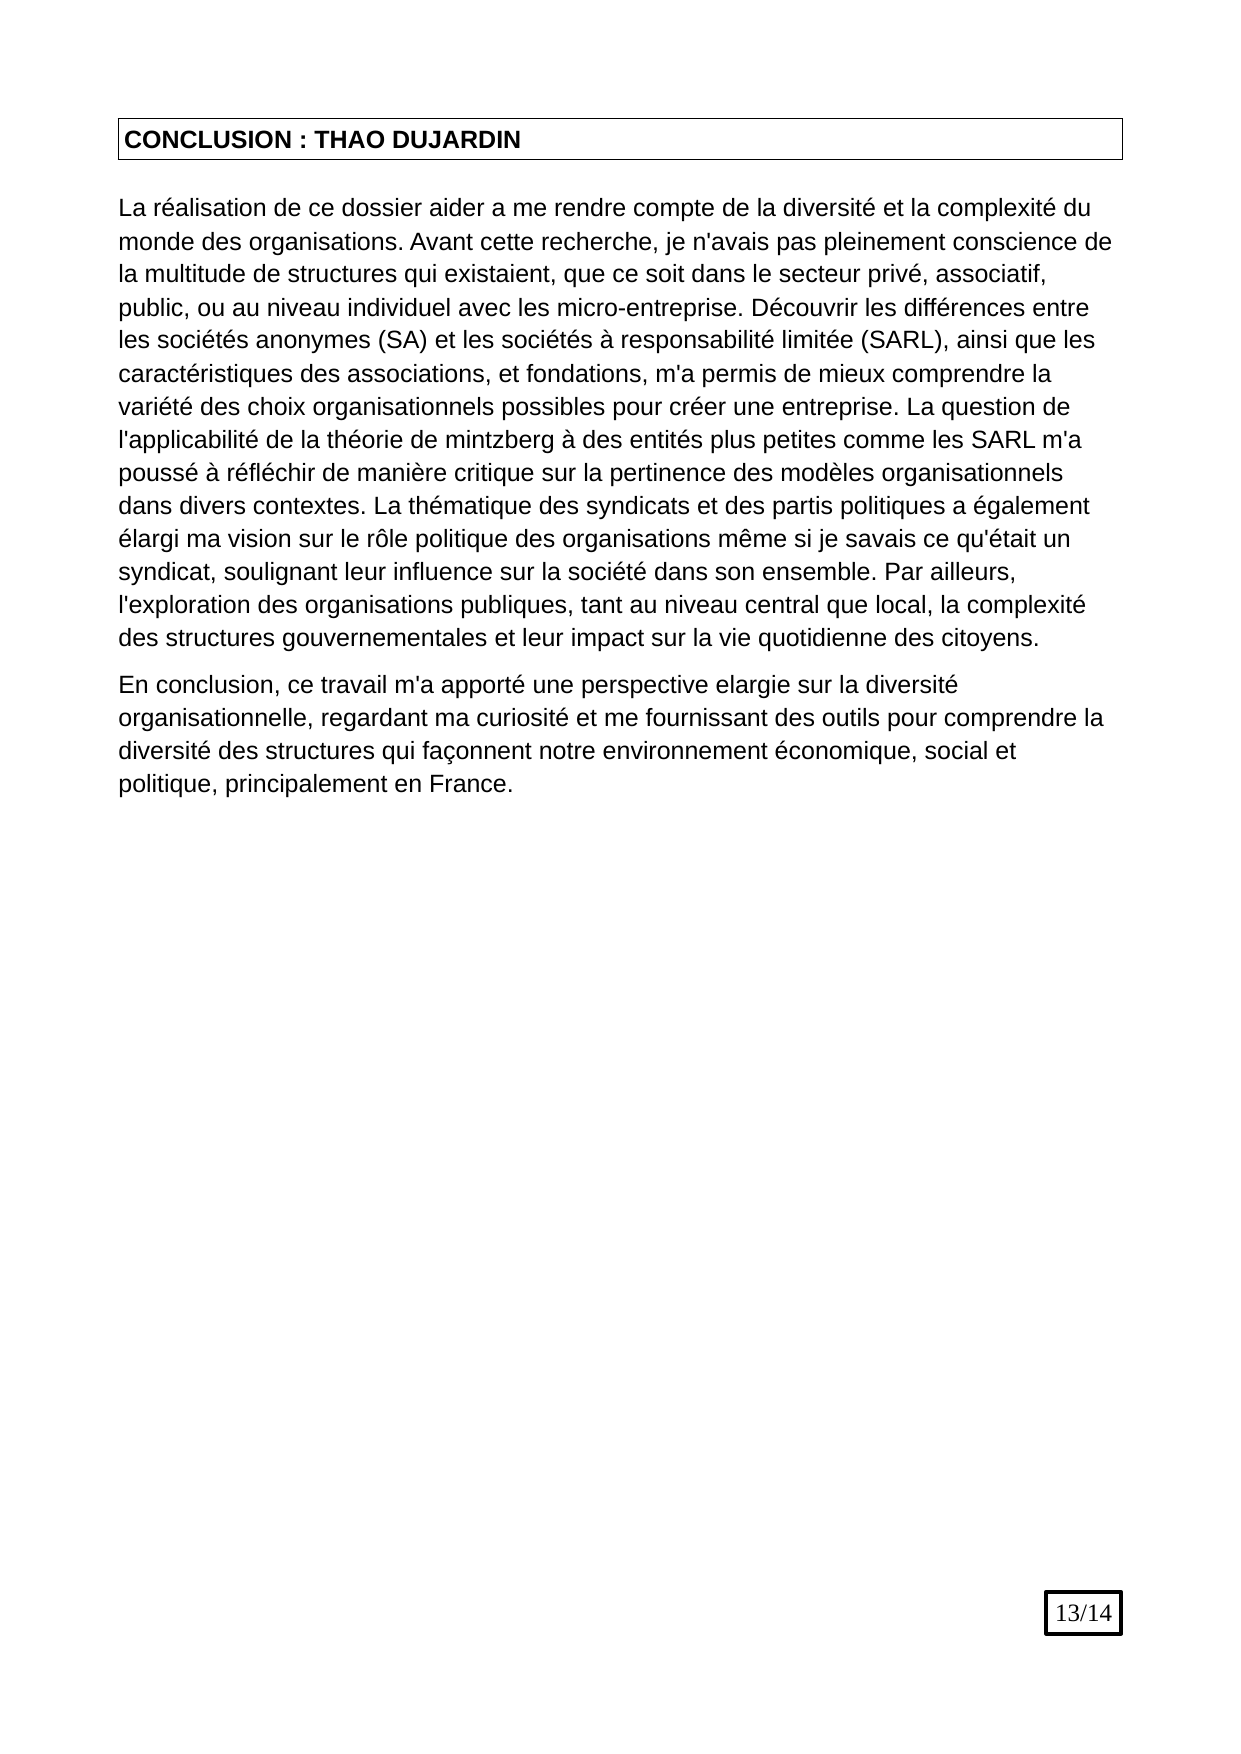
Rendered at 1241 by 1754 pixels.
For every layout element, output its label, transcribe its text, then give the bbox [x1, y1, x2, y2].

text La réalisation de ce dossier aider a me rendre compte de la diversité et la complexité du monde des organisations. Avant cette recherche, je n'avais pas pleinement conscience de la multitude de structures qui existaient, que ce soit dans le secteur privé, associatif, public, ou au niveau individuel avec les micro-entreprise. Découvrir les différences entre les sociétés anonymes (SA) et les sociétés à responsabilité limitée (SARL), ainsi que les caractéristiques des associations, et fondations, m'a permis de mieux comprendre la variété des choix organisationnels possibles pour créer une entreprise. La question de l'applicabilité de la théorie de mintzberg à des entités plus petites comme les SARL m'a poussé à réfléchir de manière critique sur la pertinence des modèles organisationnels dans divers contextes. La thématique des syndicats et des partis politiques a également élargi ma vision sur le rôle politique des organisations même si je savais ce qu'était un syndicat, soulignant leur influence sur la société dans son ensemble. Par ailleurs, l'exploration des organisations publiques, tant au niveau central que local, la complexité des structures gouvernementales et leur impact sur la vie quotidienne des citoyens. [118, 193, 1122, 651]
table_header CONCLUSION : THAO DUJARDIN [119, 119, 1122, 159]
text En conclusion, ce travail m'a apporté une perspective elargie sur la diversité organisationnelle, regardant ma curiosité et me fournissant des outils pour comprendre la diversité des structures qui façonnent notre environnement économique, social et politique, principalement en France. [118, 670, 1122, 798]
